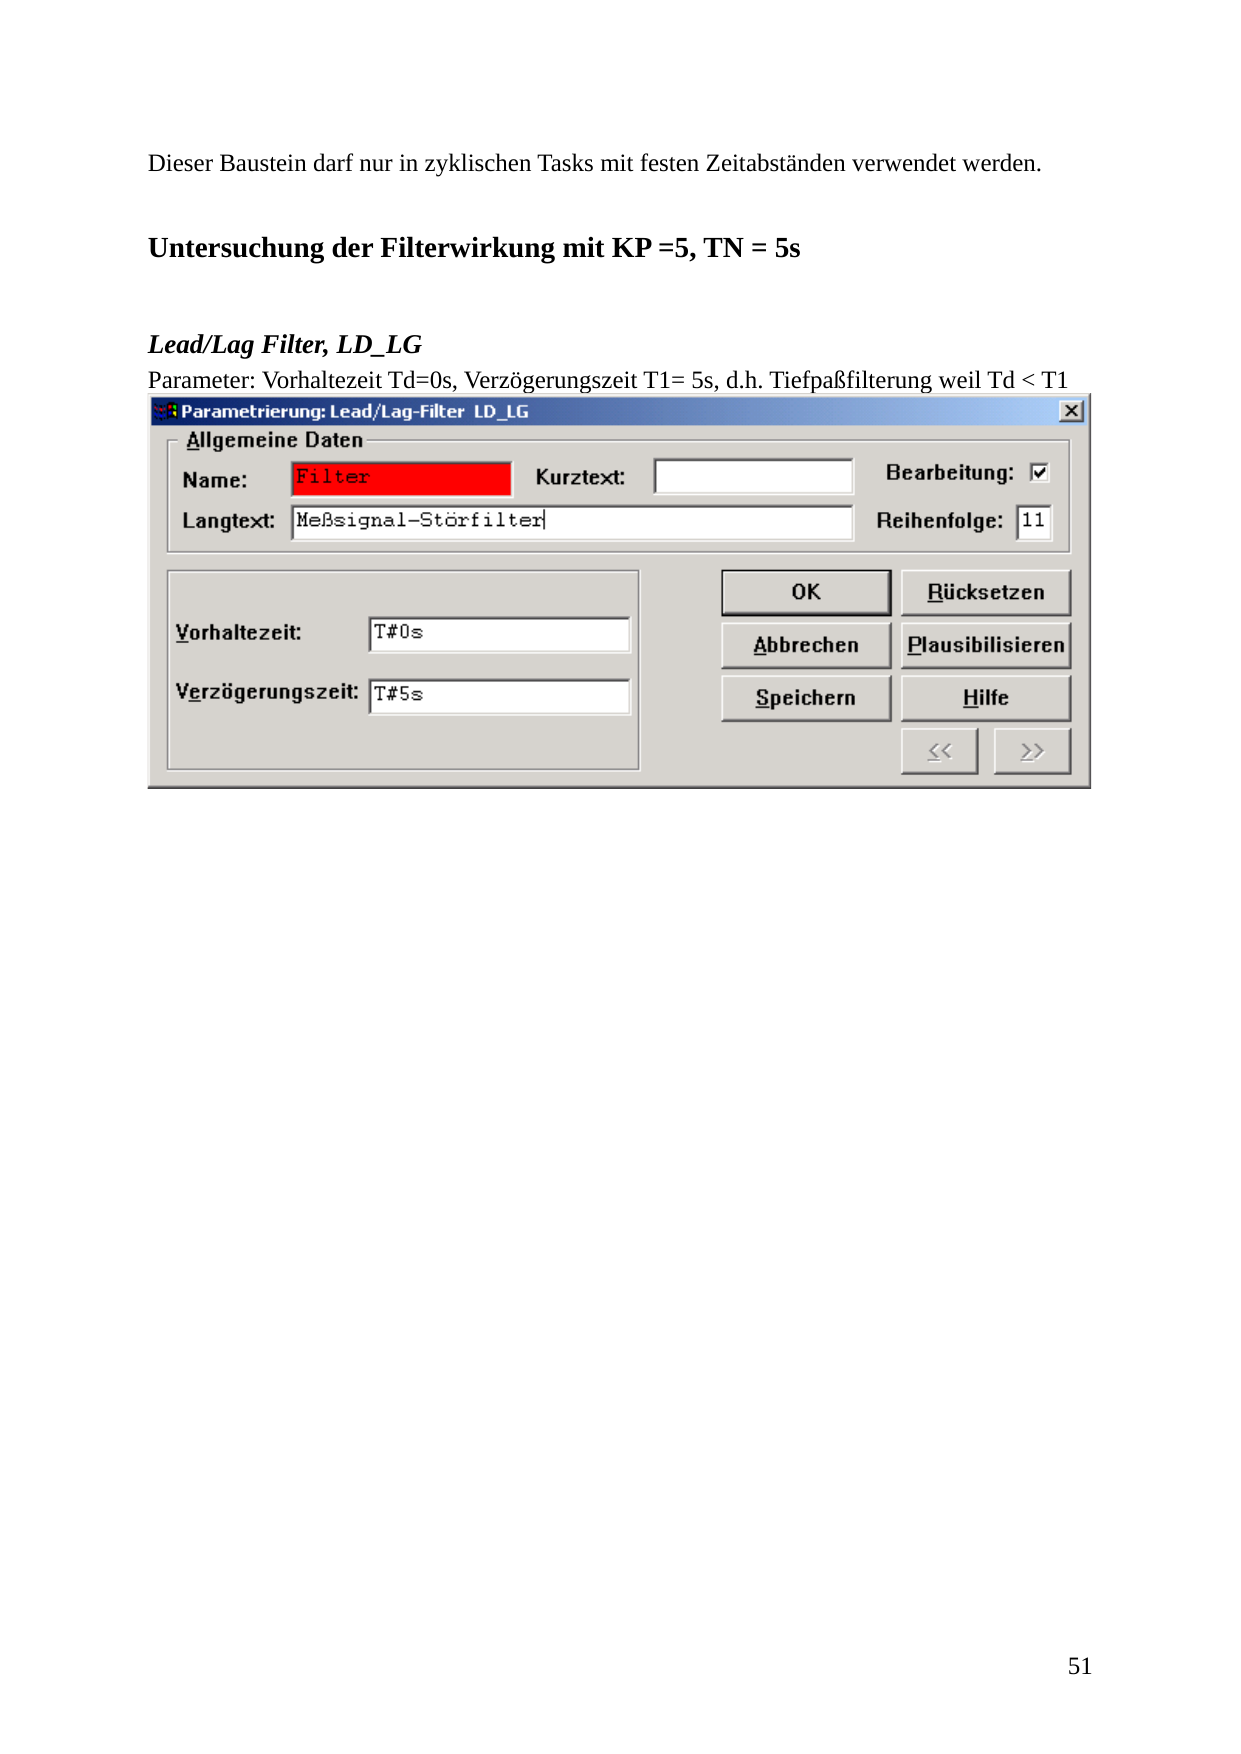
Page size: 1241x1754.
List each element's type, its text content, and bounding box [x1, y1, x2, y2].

subtitle Lead/Lag Filter, LD_LG [148, 328, 1093, 359]
text Parameter: Vorhaltezeit Td=0s, Verzögerungszeit T1= 5s, d.h. Tiefpaßfilterung weil Td < T1 [148, 365, 1093, 394]
text Dieser Baustein darf nur in zyklischen Tasks mit festen Zeitabständen verwendet werden. [148, 148, 1093, 176]
subtitle Untersuchung der Filterwirkung mit KP =5, TN = 5s [148, 230, 1093, 264]
picture [147, 393, 1092, 789]
